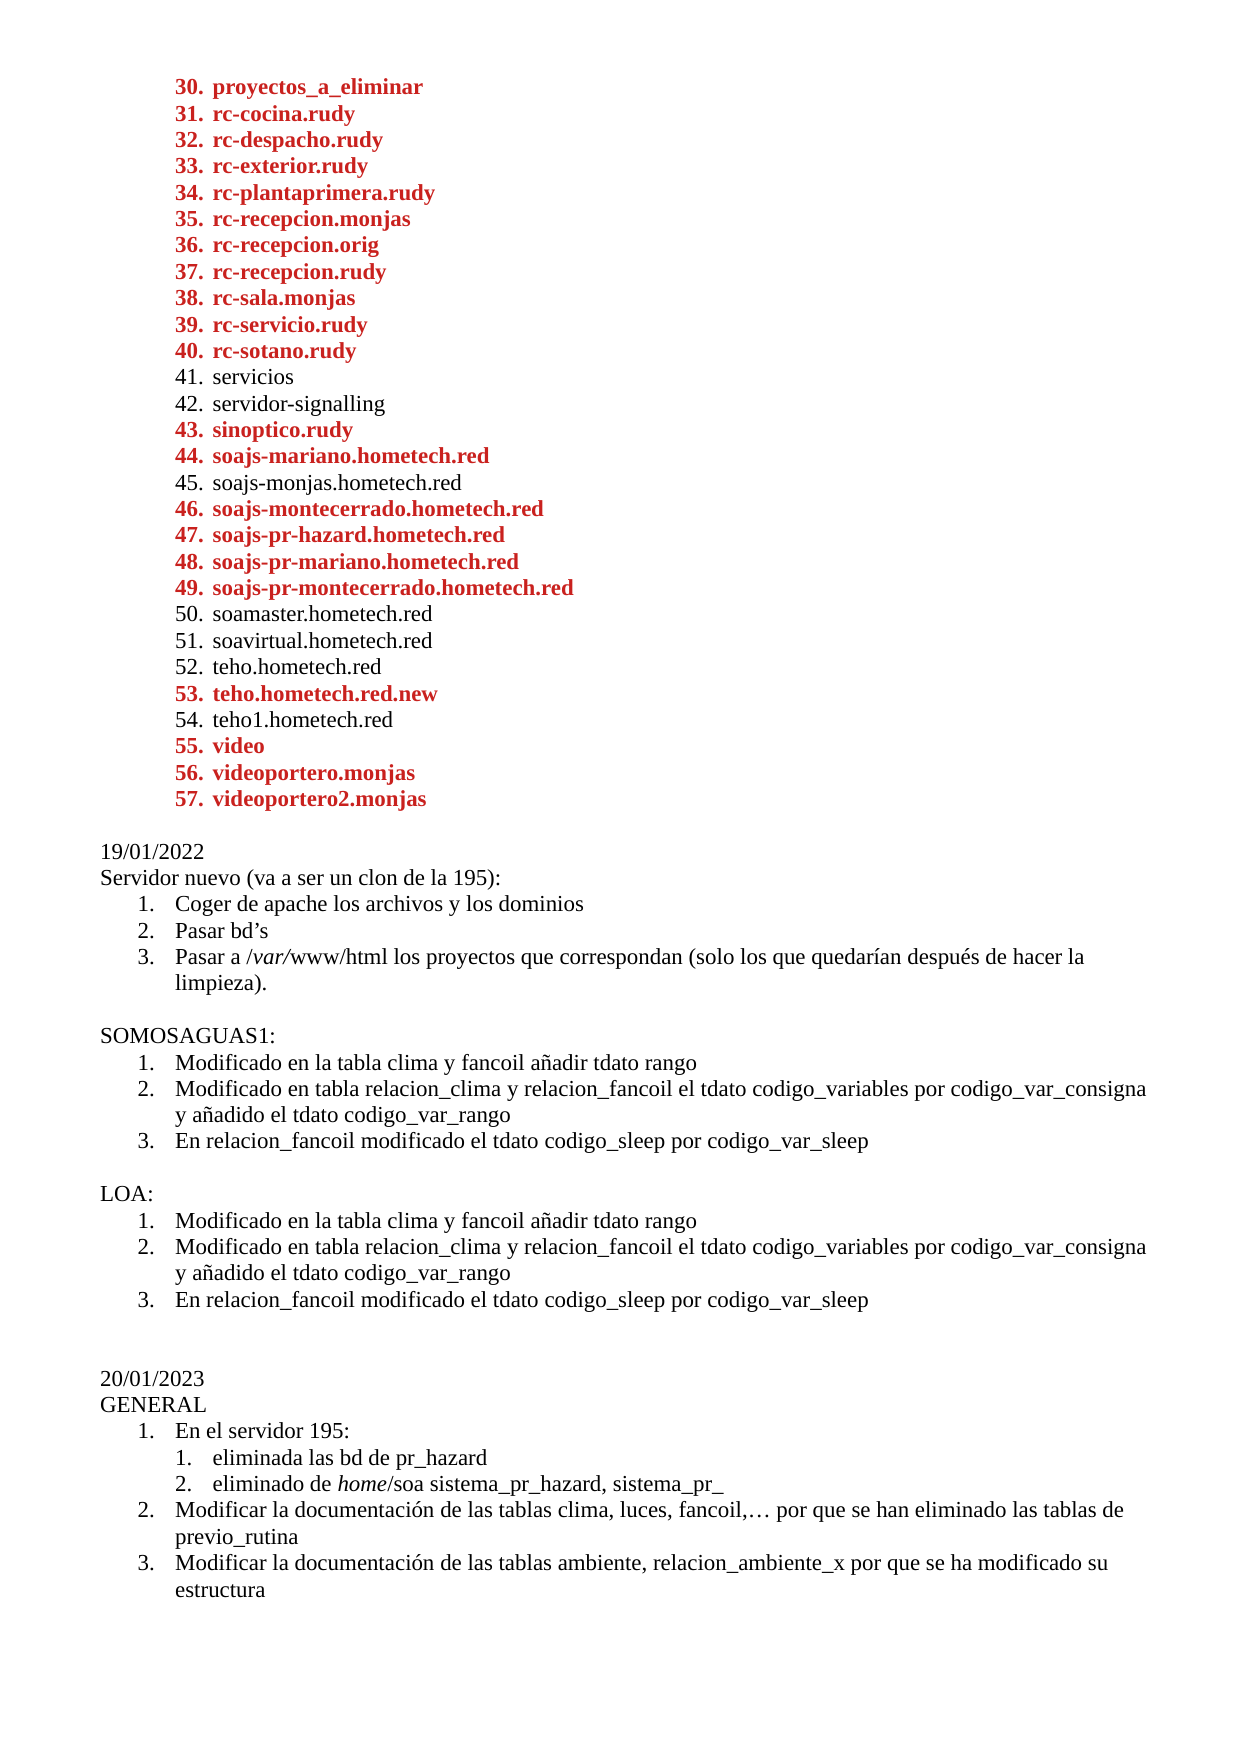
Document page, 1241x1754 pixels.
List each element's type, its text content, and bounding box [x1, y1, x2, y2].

list En relacion_fancoil modificado el tdato codigo_sleep por codigo_var_sleep [137, 1286, 1162, 1312]
list rc-recepcion.monjas [175, 205, 1162, 232]
list rc-plantaprimera.rudy [175, 179, 1162, 205]
list rc-sala.monjas [175, 284, 1162, 311]
text LOA: [100, 1180, 1162, 1207]
list rc-sotano.rudy [175, 337, 1162, 363]
list Modificar la documentación de las tablas clima, luces, fancoil,… por que se han eliminado las tablas de previo_rutina [137, 1497, 1162, 1549]
list rc-cocina.rudy [175, 100, 1162, 126]
list Modificado en la tabla clima y fancoil añadir tdato rango [137, 1207, 1162, 1233]
list Pasar bd’s [137, 917, 1162, 943]
list Modificado en tabla relacion_clima y relacion_fancoil el tdato codigo_variables por codigo_var_consigna y añadido el tdato codigo_var_rango [137, 1233, 1162, 1286]
text 20/01/2023 [100, 1365, 1162, 1391]
list eliminado de home/soa sistema_pr_hazard, sistema_pr_ [175, 1470, 1162, 1497]
text SOMOSAGUAS1: [100, 1022, 1162, 1048]
list soajs-montecerrado.hometech.red [175, 495, 1162, 521]
list servicios [175, 363, 1162, 390]
list teho1.hometech.red [175, 706, 1162, 732]
list rc-servicio.rudy [175, 311, 1162, 337]
list rc-recepcion.orig [175, 232, 1162, 258]
list teho.hometech.red.new [175, 679, 1162, 706]
list Modificar la documentación de las tablas ambiente, relacion_ambiente_x por que se ha modificado su estructura [137, 1549, 1162, 1602]
list proyectos_a_eliminar [175, 73, 1162, 100]
list rc-despacho.rudy [175, 126, 1162, 152]
list soavirtual.hometech.red [175, 627, 1162, 653]
list teho.hometech.red [175, 653, 1162, 679]
list En el servidor 195: [137, 1417, 1162, 1444]
list En relacion_fancoil modificado el tdato codigo_sleep por codigo_var_sleep [137, 1128, 1162, 1154]
list Modificado en tabla relacion_clima y relacion_fancoil el tdato codigo_variables por codigo_var_consigna y añadido el tdato codigo_var_rango [137, 1075, 1162, 1128]
list soajs-pr-montecerrado.hometech.red [175, 574, 1162, 601]
list videoportero2.monjas [175, 785, 1162, 811]
list soajs-mariano.hometech.red [175, 442, 1162, 469]
list eliminada las bd de pr_hazard [175, 1444, 1162, 1470]
list Coger de apache los archivos y los dominios [137, 890, 1162, 917]
text Servidor nuevo (va a ser un clon de la 195): [100, 864, 1162, 890]
list rc-recepcion.rudy [175, 258, 1162, 284]
list soajs-pr-mariano.hometech.red [175, 548, 1162, 574]
list videoportero.monjas [175, 759, 1162, 785]
list soajs-pr-hazard.hometech.red [175, 521, 1162, 548]
text GENERAL [100, 1391, 1162, 1417]
list rc-exterior.rudy [175, 152, 1162, 179]
list video [175, 732, 1162, 759]
list sinoptico.rudy [175, 416, 1162, 442]
list Modificado en la tabla clima y fancoil añadir tdato rango [137, 1048, 1162, 1075]
text 19/01/2022 [100, 838, 1162, 864]
list soajs-monjas.hometech.red [175, 469, 1162, 495]
list Pasar a /var/www/html los proyectos que correspondan (solo los que quedarían después de hacer la limpieza). [137, 943, 1162, 996]
list soamaster.hometech.red [175, 601, 1162, 627]
list servidor-signalling [175, 390, 1162, 416]
